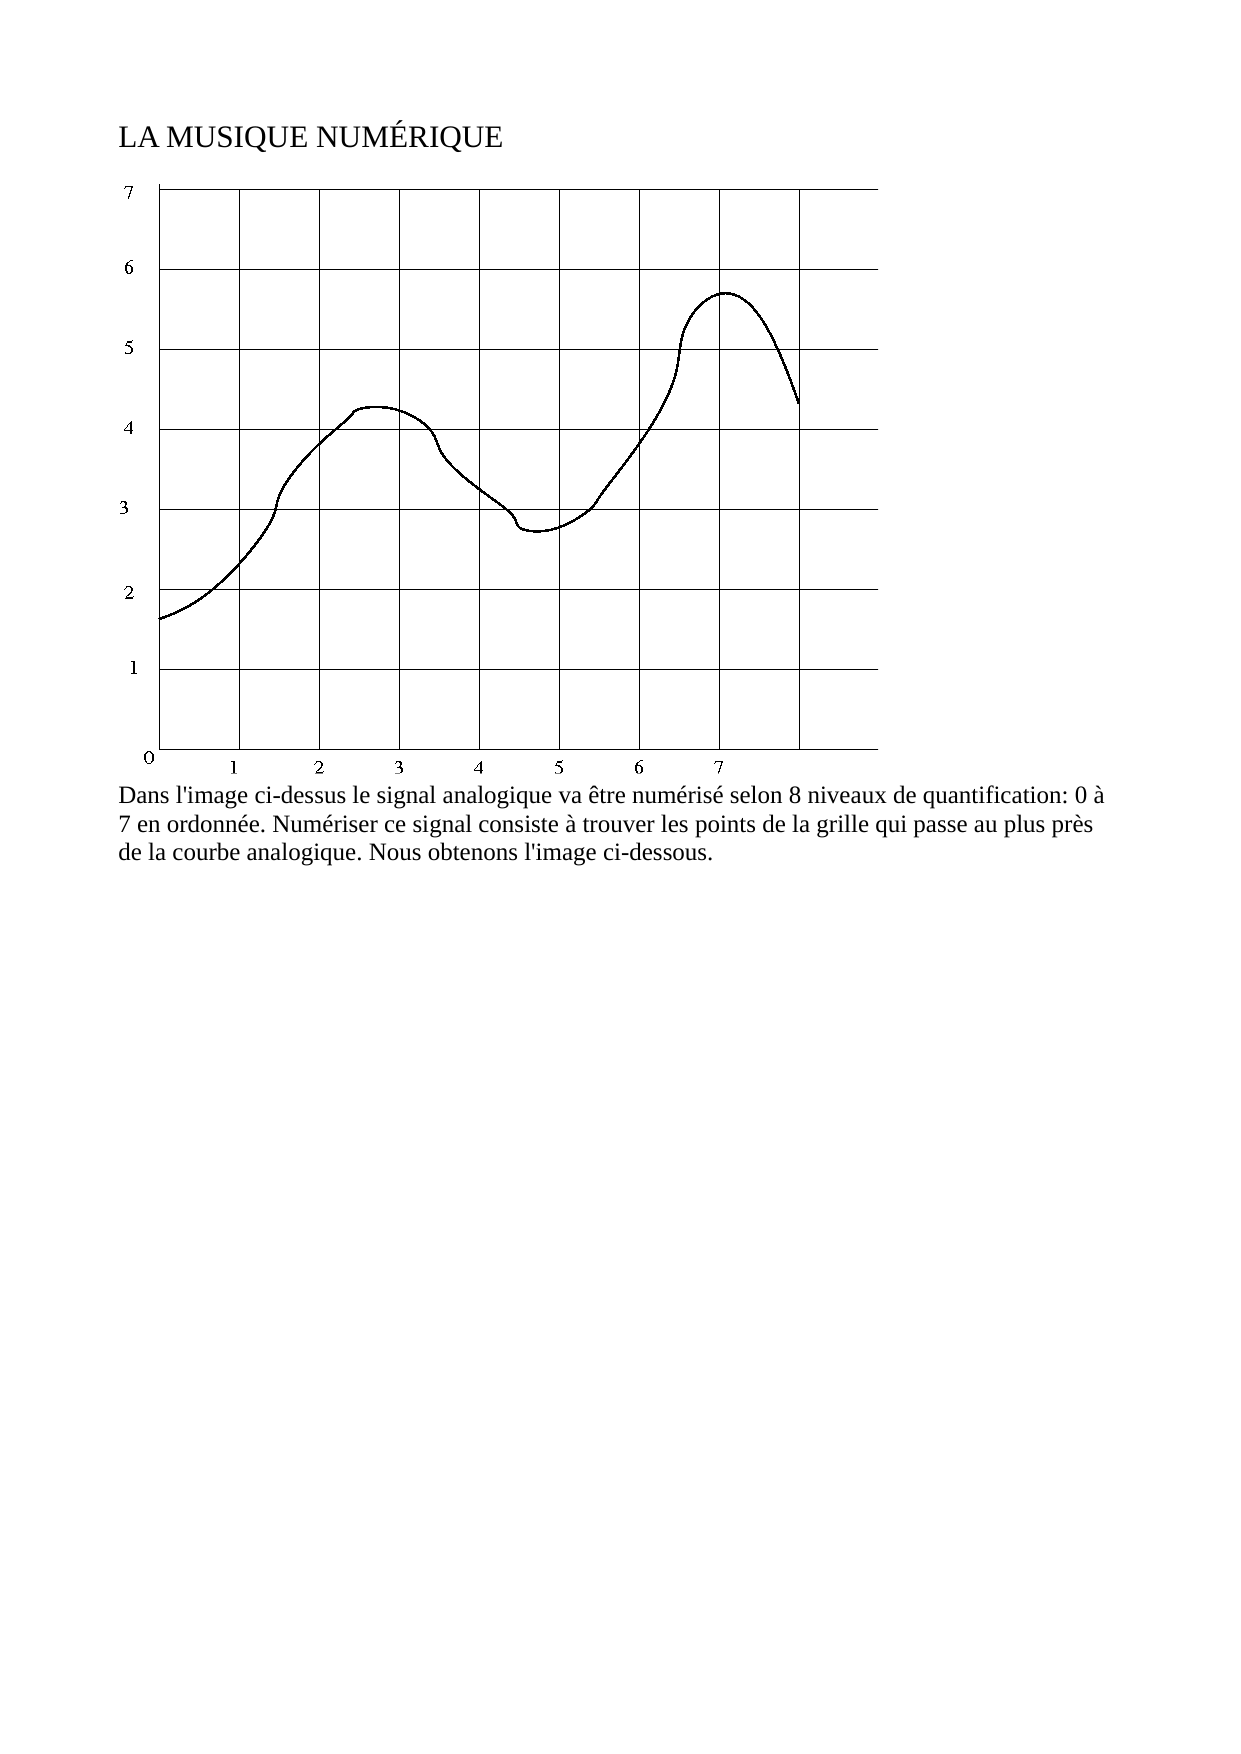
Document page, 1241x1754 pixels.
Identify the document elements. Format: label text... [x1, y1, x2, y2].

text Dans l'image ci-dessus le signal analogique va être numérisé selon 8 niveaux de quantification: 0 à 7 en ordonnée. Numériser ce signal consiste à trouver les points de la grille qui passe au plus près de la courbe analogique. Nous obtenons l'image ci-dessous. [118, 780, 1122, 866]
picture [118, 183, 879, 774]
